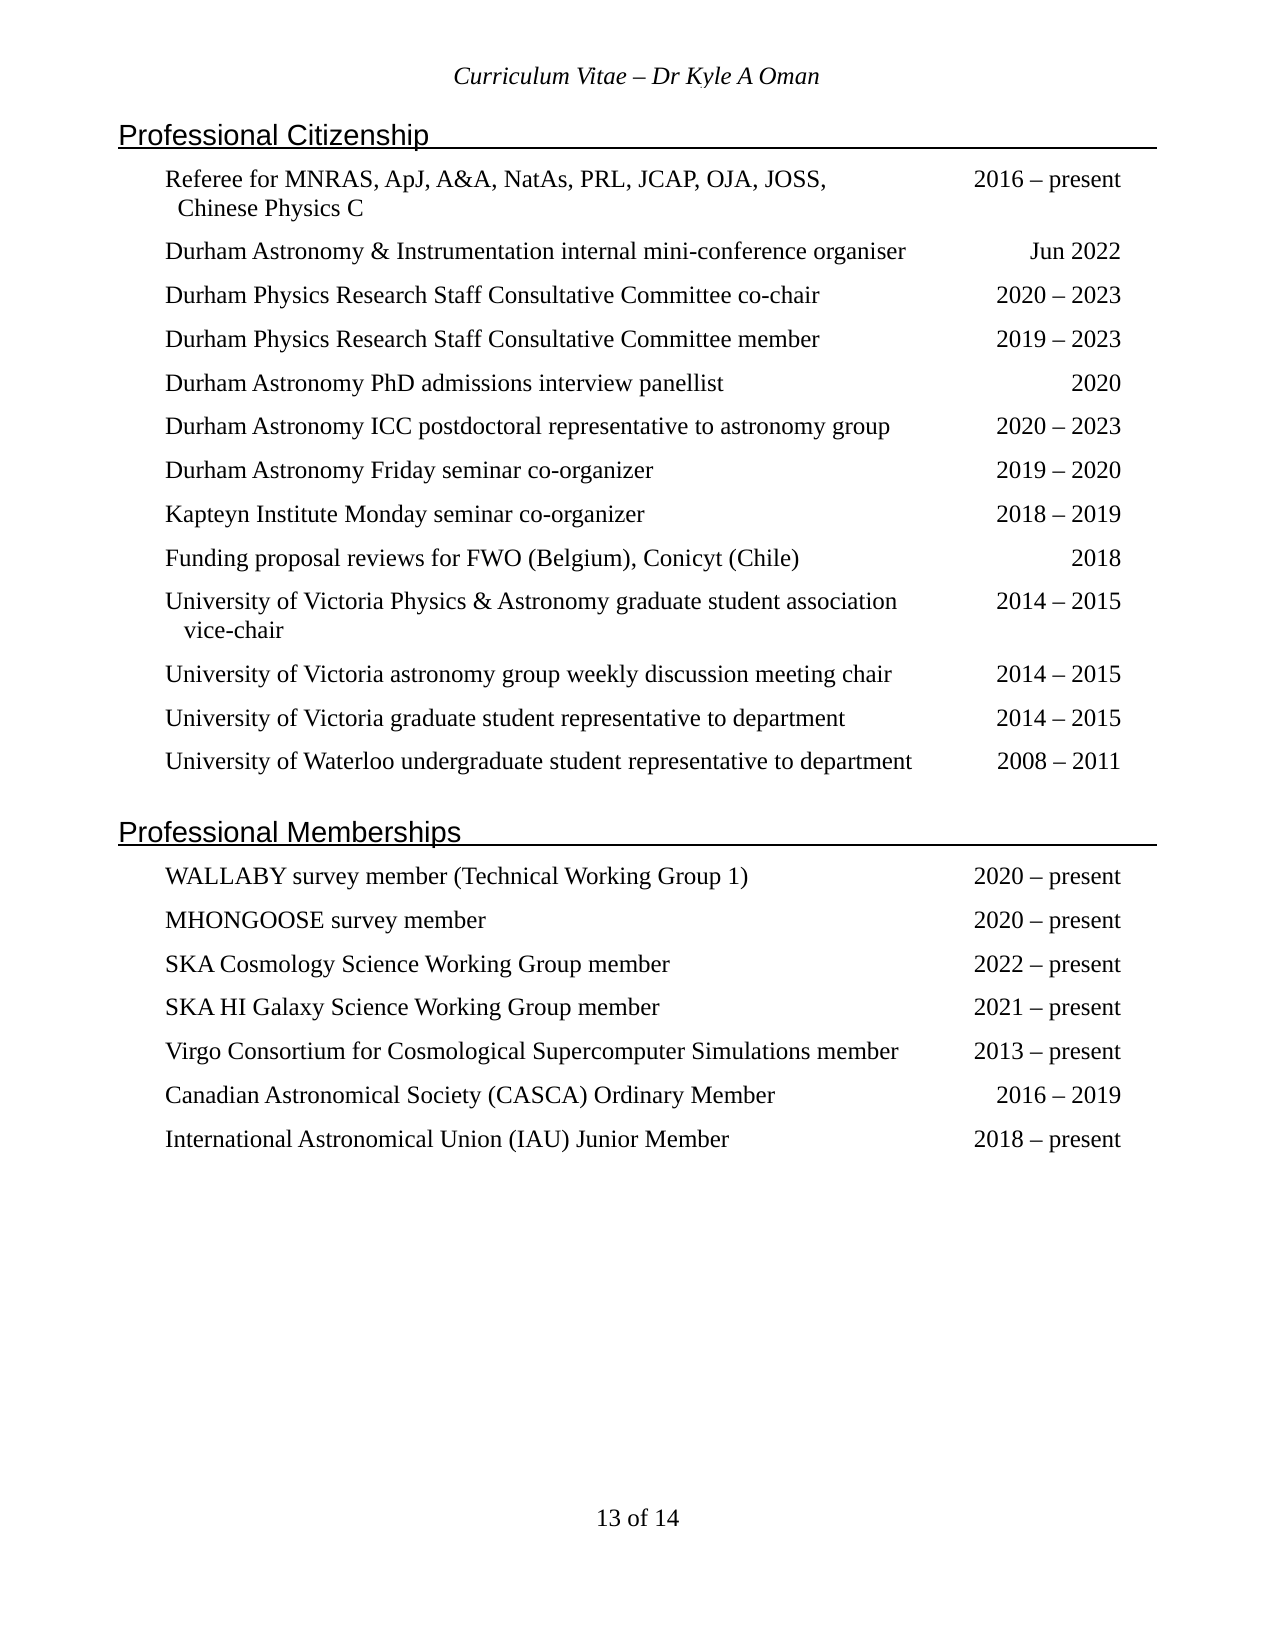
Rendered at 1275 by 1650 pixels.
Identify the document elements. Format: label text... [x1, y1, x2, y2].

text Kapteyn Institute Monday seminar co-organizer 2018 – 2019 [118, 499, 1157, 528]
text Durham Astronomy Friday seminar co-organizer 2019 – 2020 [118, 455, 1157, 484]
text Durham Astronomy & Instrumentation internal mini-conference organiser Jun 2022 [118, 236, 1157, 265]
text University of Waterloo undergraduate student representative to department 2008 – 2011 [118, 746, 1157, 775]
subtitle Professional Memberships [118, 815, 1157, 844]
text International Astronomical Union (IAU) Junior Member 2018 – present [118, 1124, 1157, 1152]
text Durham Physics Research Staff Consultative Committee co-chair 2020 – 2023 [118, 280, 1157, 309]
text Virgo Consortium for Cosmological Supercomputer Simulations member 2013 – present [118, 1036, 1157, 1065]
text Referee for MNRAS, ApJ, A&A, NatAs, PRL, JCAP, OJA, JOSS, 2016 – present Chinese Physics C [118, 164, 1157, 221]
subtitle Professional Citizenship [118, 118, 1157, 147]
text Durham Physics Research Staff Consultative Committee member 2019 – 2023 [118, 324, 1157, 353]
text University of Victoria Physics & Astronomy graduate student association 2014 – 2015 vice-chair [118, 586, 1157, 644]
text University of Victoria graduate student representative to department 2014 – 2015 [118, 703, 1157, 731]
text SKA Cosmology Science Working Group member 2022 – present [118, 949, 1157, 977]
text MHONGOOSE survey member 2020 – present [118, 905, 1157, 934]
text Canadian Astronomical Society (CASCA) Ordinary Member 2016 – 2019 [118, 1080, 1157, 1109]
text Durham Astronomy PhD admissions interview panellist 2020 [118, 368, 1157, 396]
text Durham Astronomy ICC postdoctoral representative to astronomy group 2020 – 2023 [118, 411, 1157, 440]
text Funding proposal reviews for FWO (Belgium), Conicyt (Chile) 2018 [118, 543, 1157, 571]
text SKA HI Galaxy Science Working Group member 2021 – present [118, 992, 1157, 1021]
text WALLABY survey member (Technical Working Group 1) 2020 – present [118, 861, 1157, 890]
text University of Victoria astronomy group weekly discussion meeting chair 2014 – 2015 [118, 659, 1157, 688]
